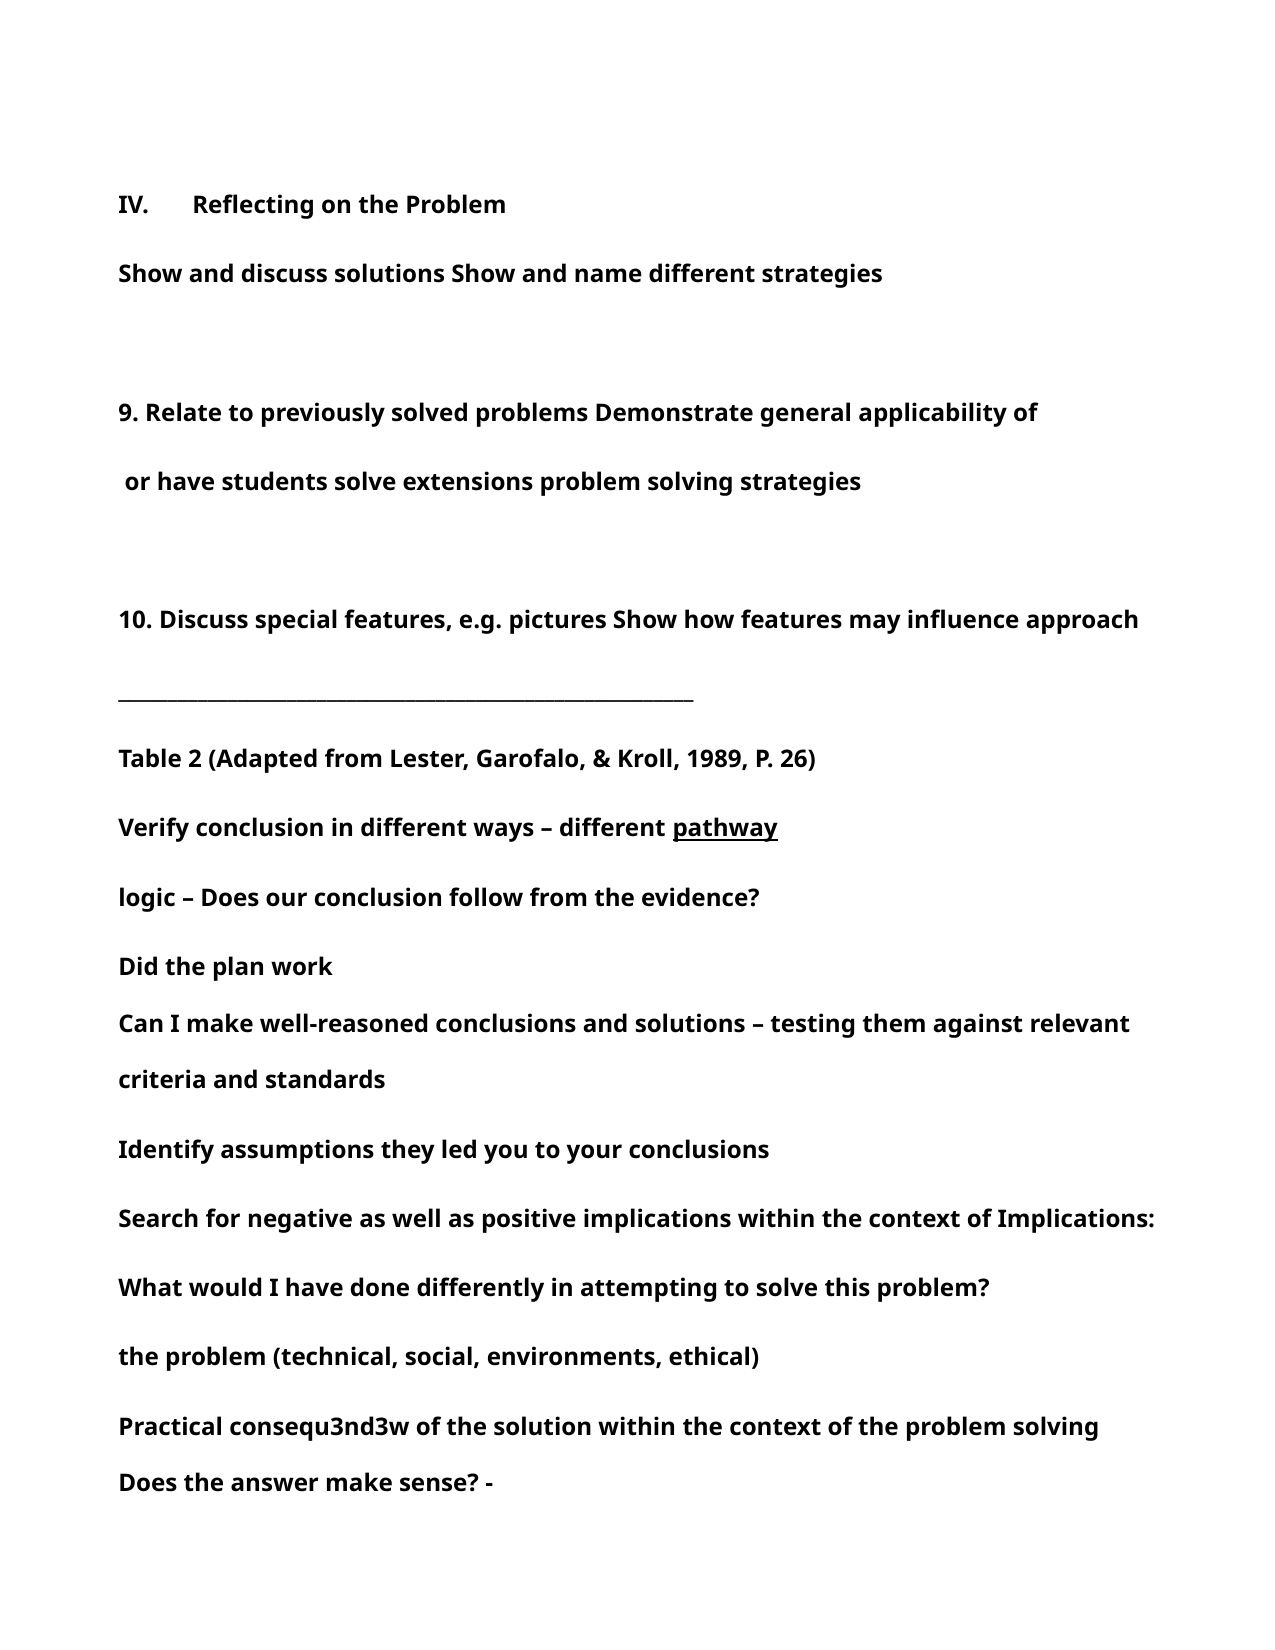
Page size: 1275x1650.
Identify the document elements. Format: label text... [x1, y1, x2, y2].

text __________________________________________________________ [118, 672, 1157, 729]
text Did the plan work Can I make well-reasoned conclusions and solutions – testing them against relevant criteria and standards [118, 949, 1157, 1120]
text Identify assumptions they led you to your conclusions [118, 1132, 1157, 1189]
text Table 2 (Adapted from Lester, Garofalo, & Kroll, 1989, P. 26) [118, 742, 1157, 798]
text 9. Relate to previously solved problems Demonstrate general applicability of [118, 395, 1157, 452]
text the problem (technical, social, environments, ethical) [118, 1340, 1157, 1397]
text Practical consequ3nd3w of the solution within the context of the problem solving Does the answer make sense? - [118, 1409, 1157, 1523]
text What would I have done differently in attempting to solve this problem? [118, 1271, 1157, 1327]
text logic – Does our conclusion follow from the evidence? [118, 880, 1157, 937]
text Verify conclusion in different ways – different pathway [118, 811, 1157, 868]
text IV. Reflecting on the Problem [118, 187, 1157, 244]
text 10. Discuss special features, e.g. pictures Show how features may influence approach [118, 603, 1157, 660]
text Show and discuss solutions Show and name different strategies [118, 257, 1157, 313]
text Search for negative as well as positive implications within the context of Implications: [118, 1201, 1157, 1258]
text or have students solve extensions problem solving strategies [118, 464, 1157, 521]
